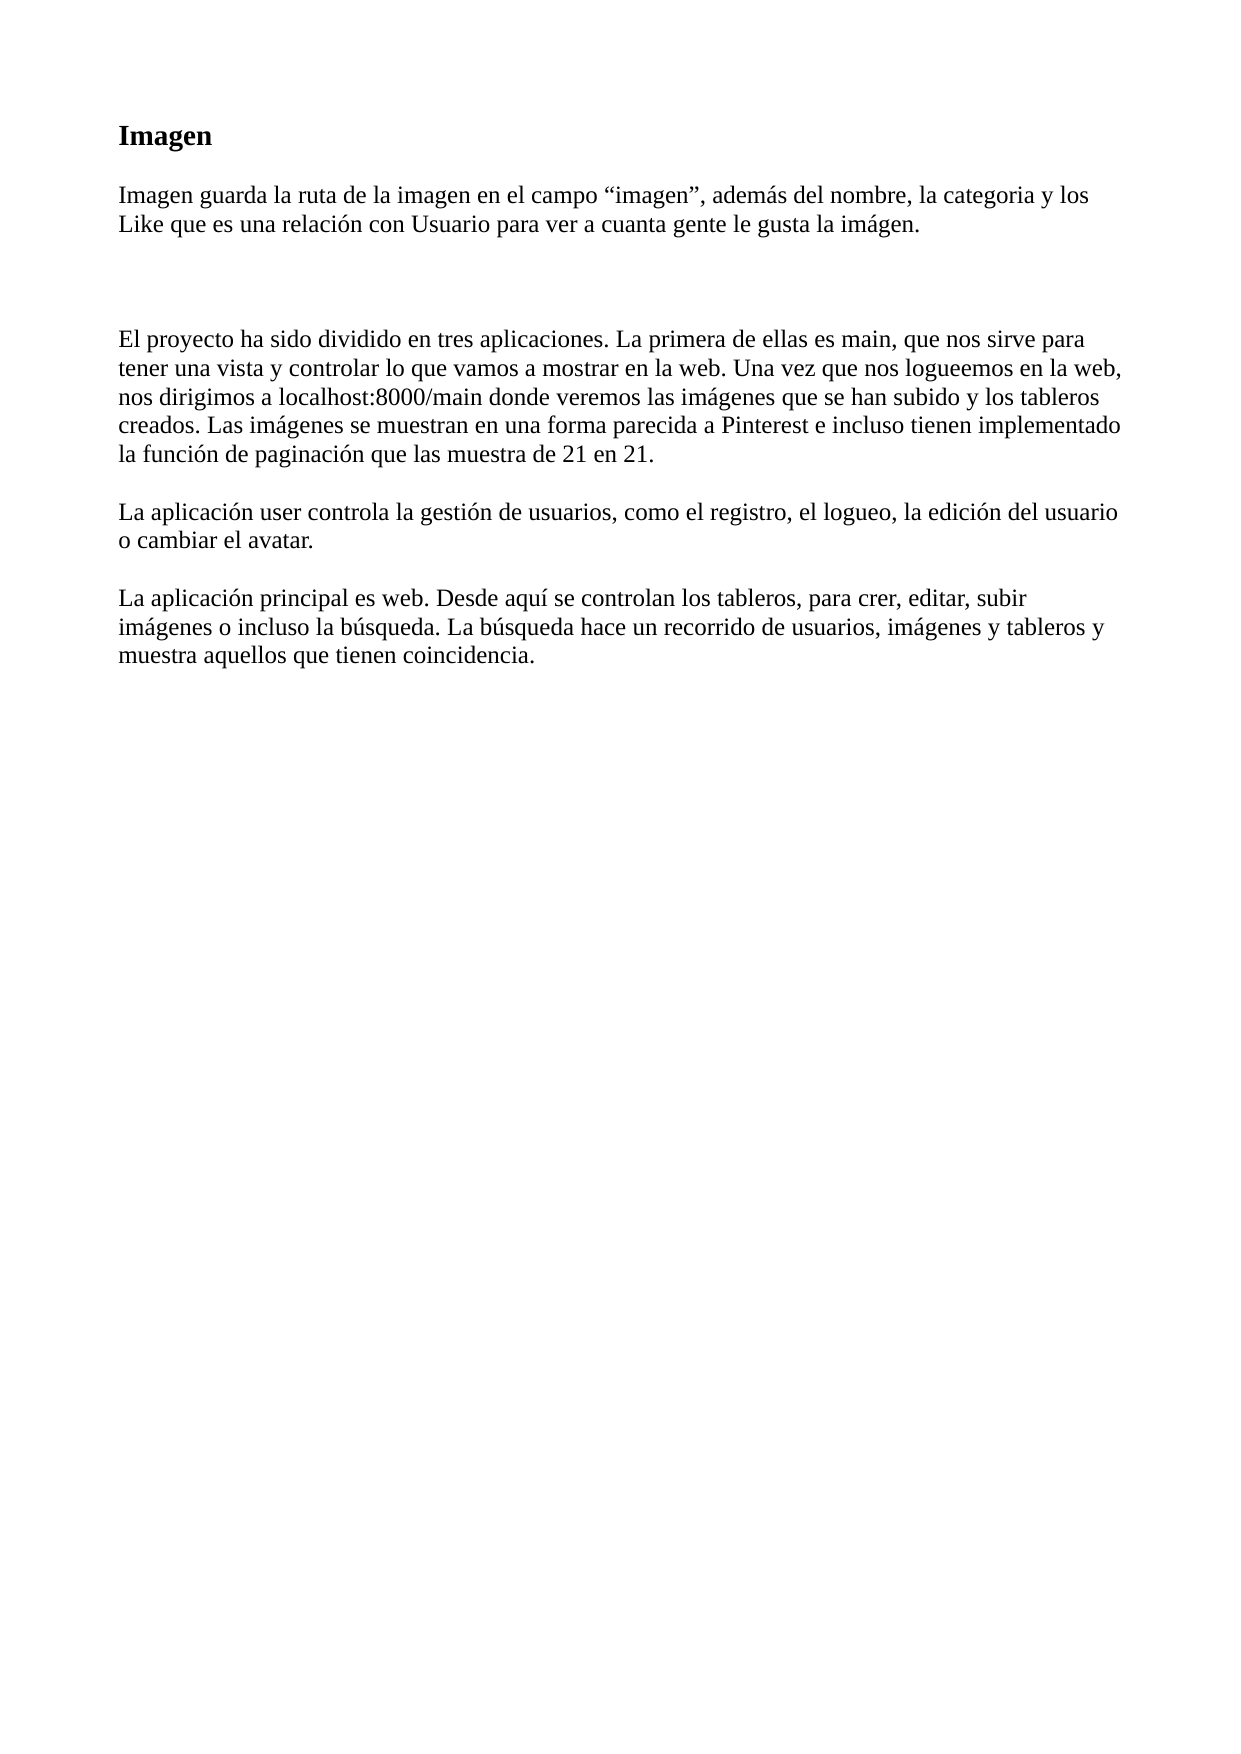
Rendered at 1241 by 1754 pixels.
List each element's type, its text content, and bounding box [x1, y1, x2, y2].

text La aplicación principal es web. Desde aquí se controlan los tableros, para crer, editar, subir imágenes o incluso la búsqueda. La búsqueda hace un recorrido de usuarios, imágenes y tableros y muestra aquellos que tienen coincidencia. [118, 583, 1122, 669]
text Imagen [118, 118, 1122, 152]
text Imagen guarda la ruta de la imagen en el campo “imagen”, además del nombre, la categoria y los Like que es una relación con Usuario para ver a cuanta gente le gusta la imágen. [118, 180, 1122, 238]
text La aplicación user controla la gestión de usuarios, como el registro, el logueo, la edición del usuario o cambiar el avatar. [118, 497, 1122, 554]
text El proyecto ha sido dividido en tres aplicaciones. La primera de ellas es main, que nos sirve para tener una vista y controlar lo que vamos a mostrar en la web. Una vez que nos logueemos en la web, nos dirigimos a localhost:8000/main donde veremos las imágenes que se han subido y los tableros creados. Las imágenes se muestran en una forma parecida a Pinterest e incluso tienen implementado la función de paginación que las muestra de 21 en 21. [118, 324, 1122, 468]
